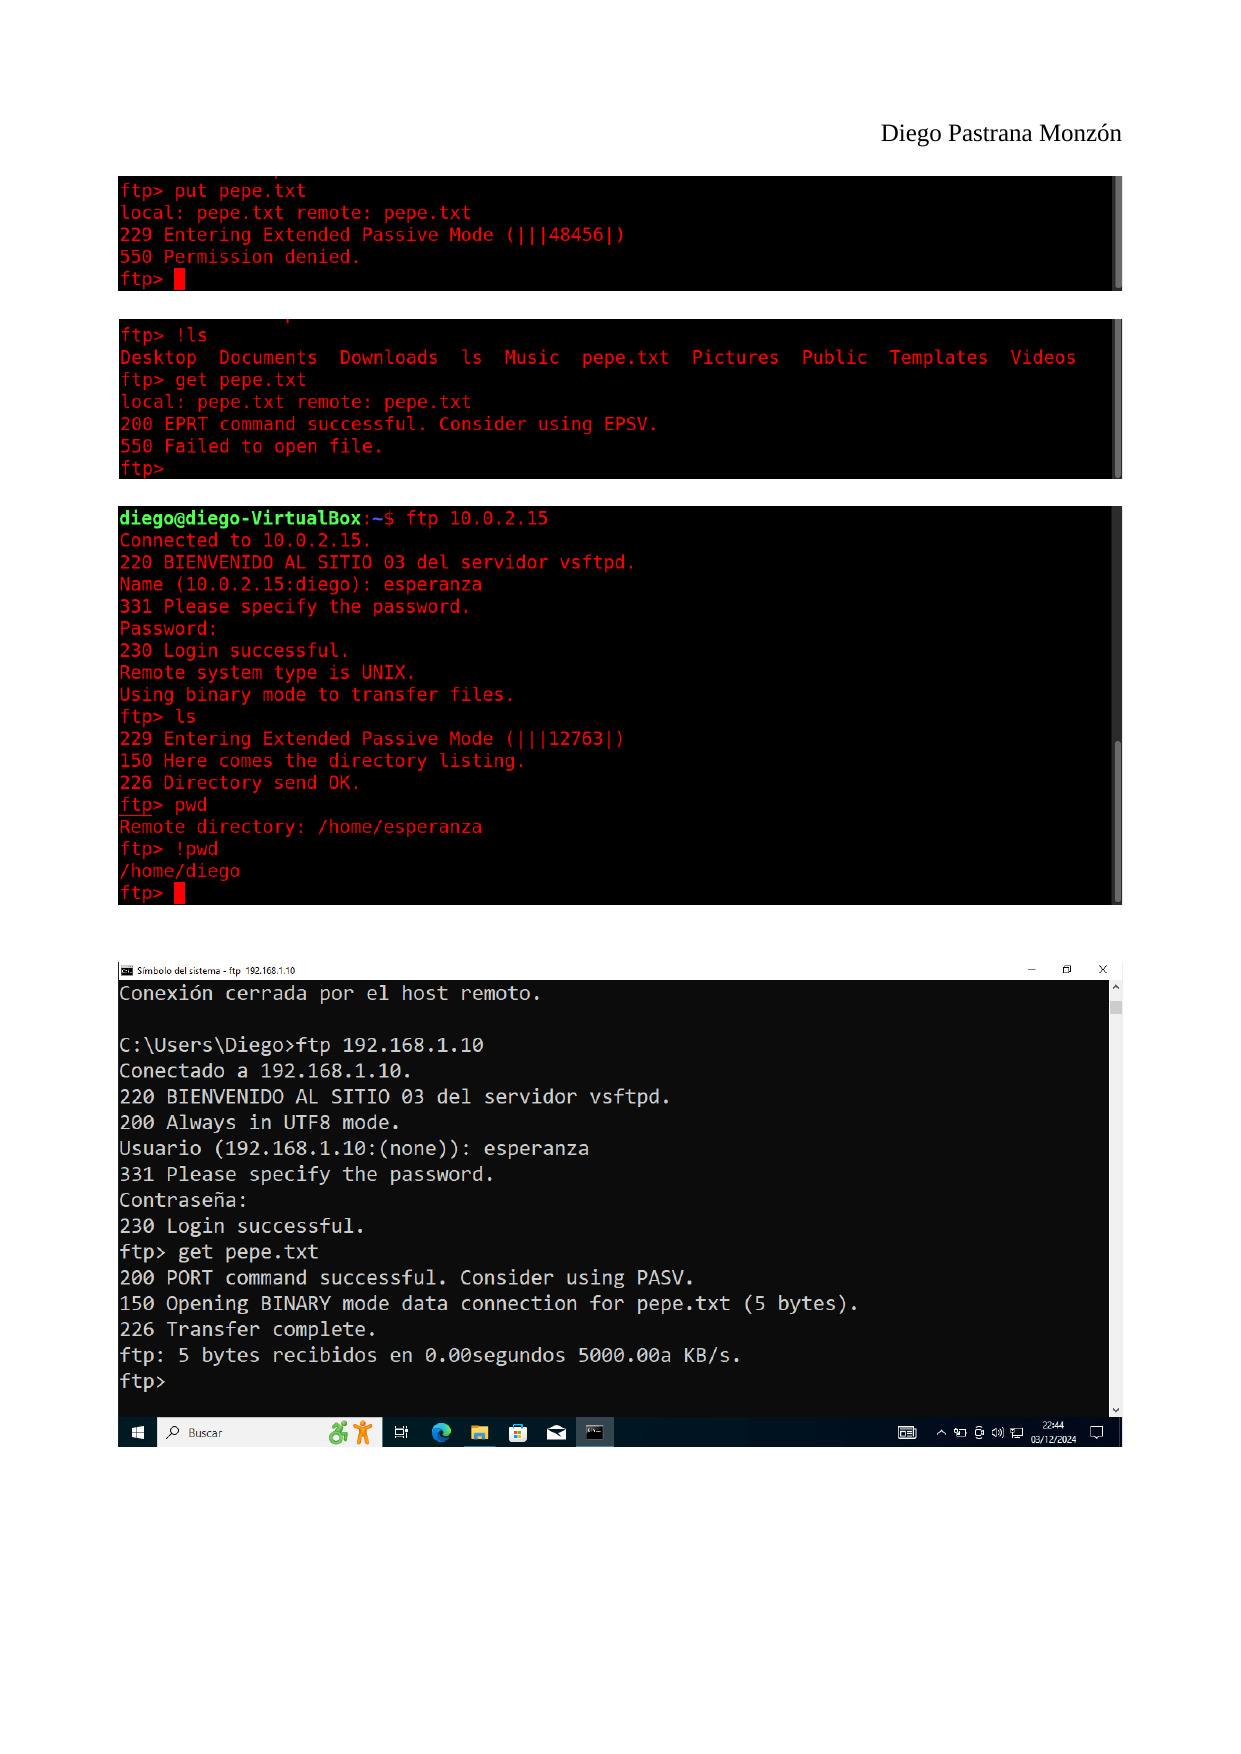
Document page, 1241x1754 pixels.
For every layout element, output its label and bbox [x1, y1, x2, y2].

picture [118, 319, 1123, 479]
picture [118, 506, 1123, 905]
picture [118, 962, 1123, 1447]
picture [118, 176, 1123, 291]
